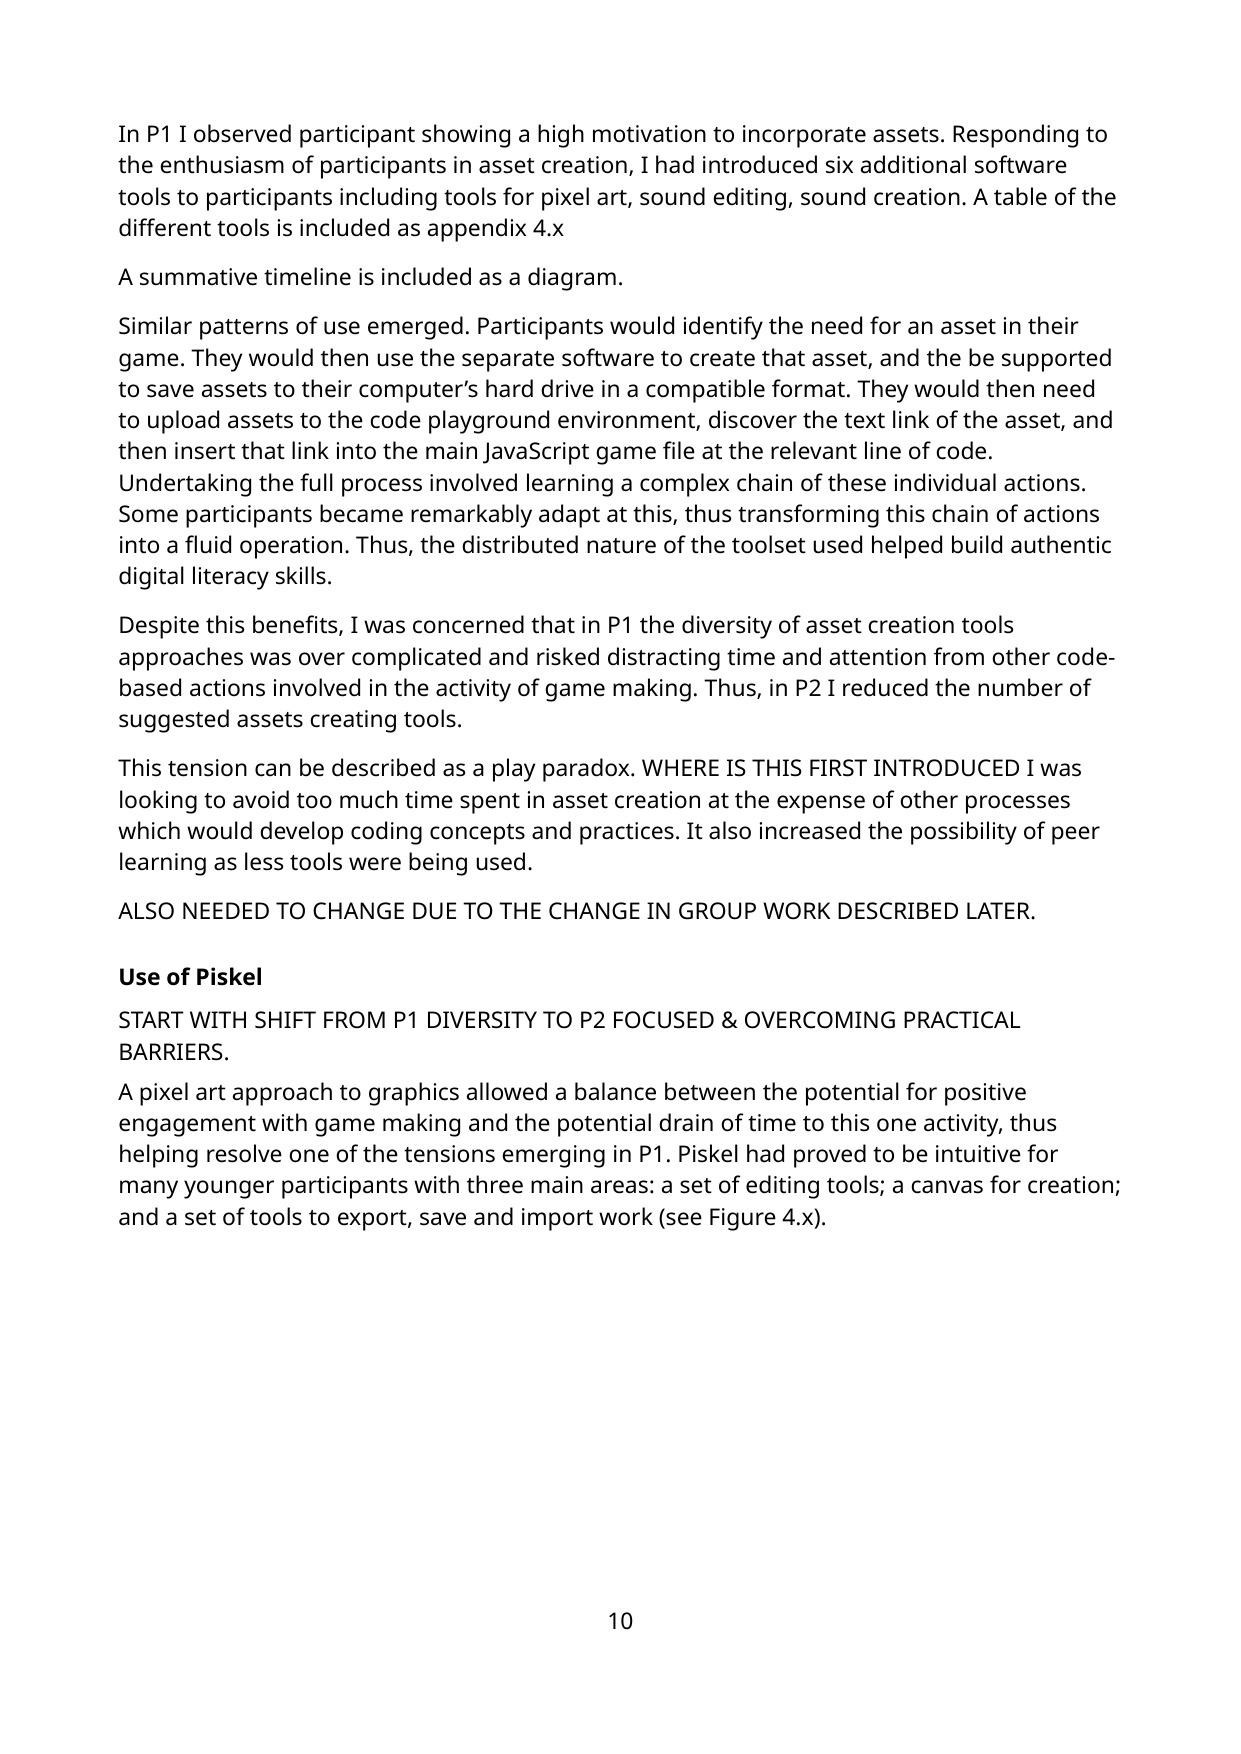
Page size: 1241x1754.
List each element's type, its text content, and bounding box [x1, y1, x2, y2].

text A pixel art approach to graphics allowed a balance between the potential for positive engagement with game making and the potential drain of time to this one activity, thus helping resolve one of the tensions emerging in P1. Piskel had proved to be intuitive for many younger participants with three main areas: a set of editing tools; a canvas for creation; and a set of tools to export, save and import work (see Figure 4.x). [118, 1076, 1122, 1232]
text This tension can be described as a play paradox. WHERE IS THIS FIRST INTRODUCED I was looking to avoid too much time spent in asset creation at the expense of other processes which would develop coding concepts and practices. It also increased the possibility of peer learning as less tools were being used. [118, 752, 1122, 877]
subtitle Use of Piskel [118, 960, 1122, 992]
text ALSO NEEDED TO CHANGE DUE TO THE CHANGE IN GROUP WORK DESCRIBED LATER. [118, 895, 1122, 926]
text In P1 I observed participant showing a high motivation to incorporate assets. Responding to the enthusiasm of participants in asset creation, I had introduced six additional software tools to participants including tools for pixel art, sound editing, sound creation. A table of the different tools is included as appendix 4.x [118, 118, 1122, 243]
text Despite this benefits, I was concerned that in P1 the diversity of asset creation tools approaches was over complicated and risked distracting time and attention from other code-based actions involved in the activity of game making. Thus, in P2 I reduced the number of suggested assets creating tools. [118, 609, 1122, 734]
text START WITH SHIFT FROM P1 DIVERSITY TO P2 FOCUSED & OVERCOMING PRACTICAL BARRIERS. [118, 1004, 1122, 1067]
text A summative timeline is included as a diagram. [118, 261, 1122, 292]
text Similar patterns of use emerged. Participants would identify the need for an asset in their game. They would then use the separate software to create that asset, and the be supported to save assets to their computer’s hard drive in a compatible format. They would then need to upload assets to the code playground environment, discover the text link of the asset, and then insert that link into the main JavaScript game file at the relevant line of code. Undertaking the full process involved learning a complex chain of these individual actions. Some participants became remarkably adapt at this, thus transforming this chain of actions into a fluid operation. Thus, the distributed nature of the toolset used helped build authentic digital literacy skills. [118, 310, 1122, 591]
